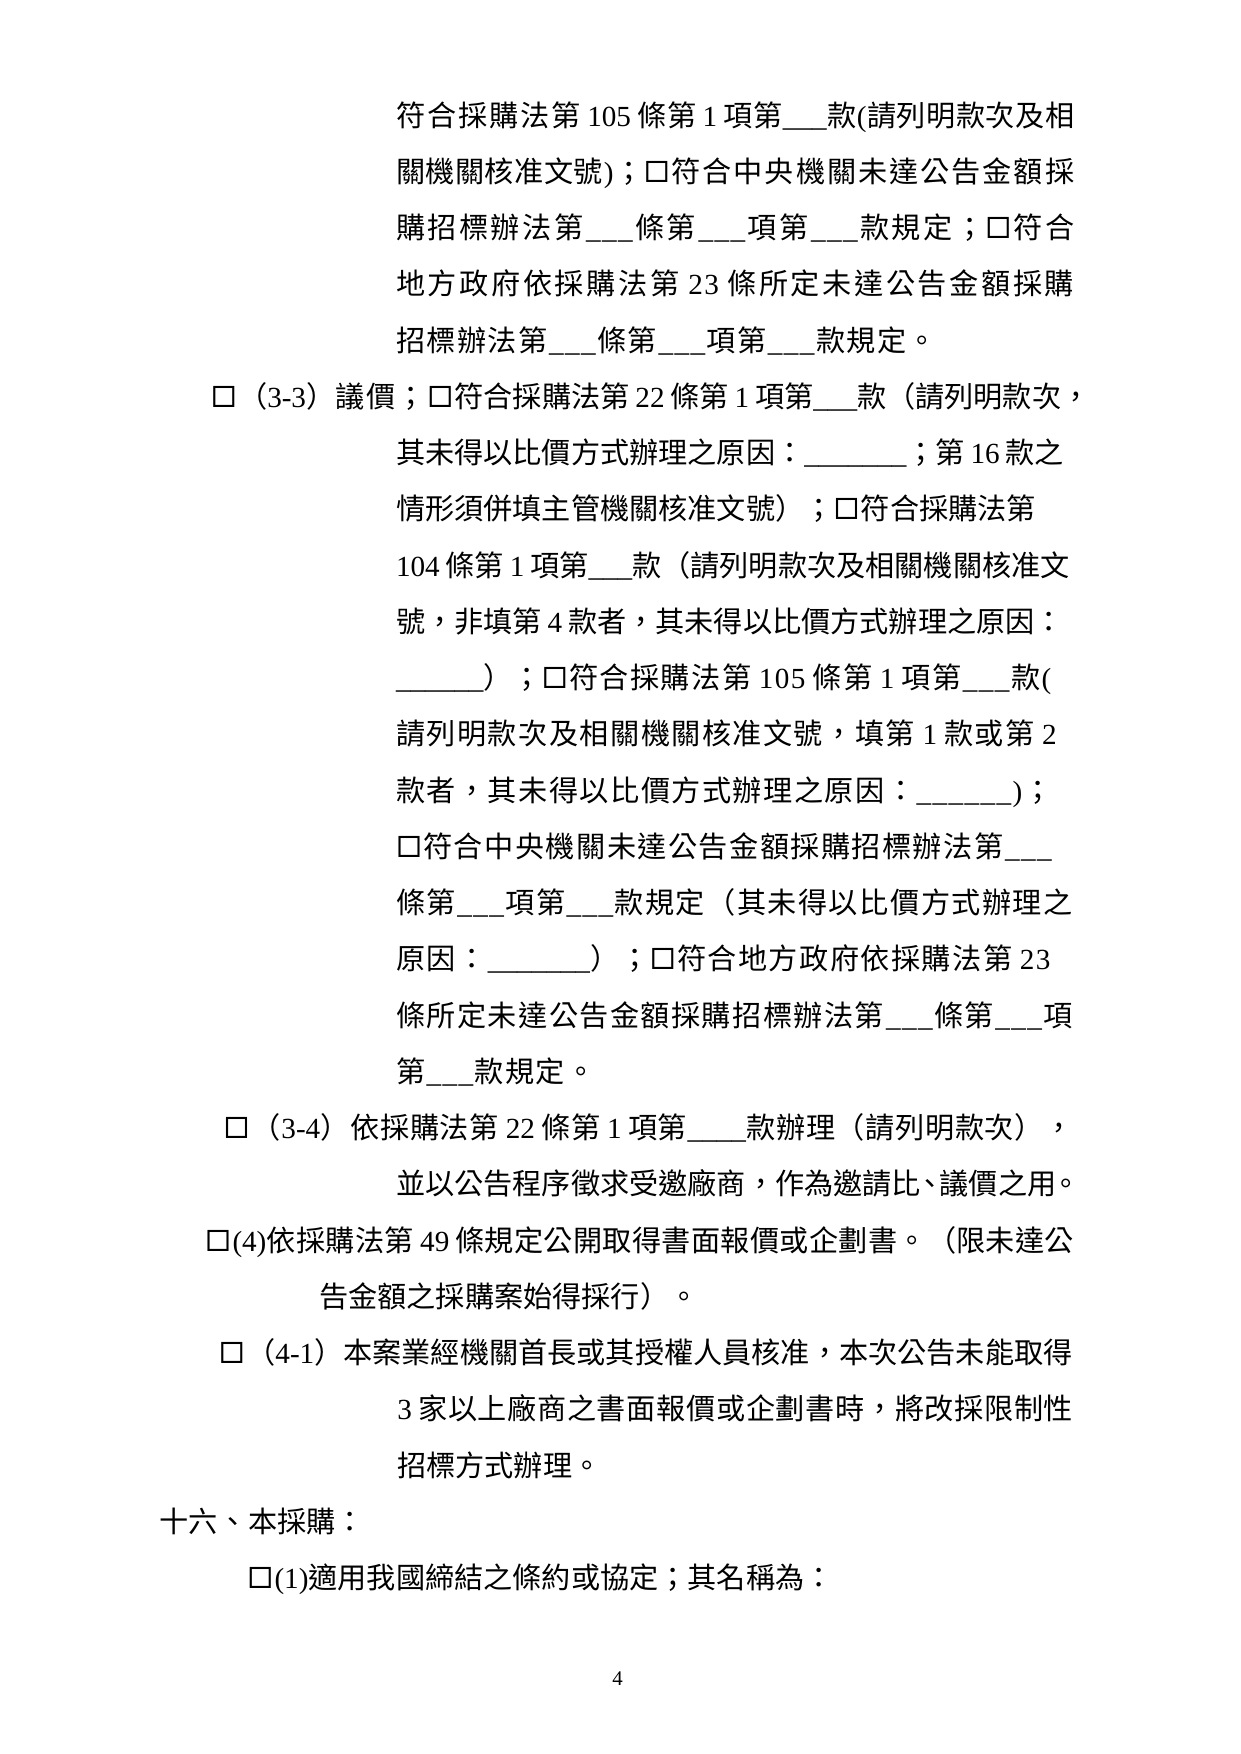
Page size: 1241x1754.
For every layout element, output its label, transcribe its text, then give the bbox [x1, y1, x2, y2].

text （3-4）依採購法第22條第1項第____款辦理（請列明款次），並以公告程序徵求受邀廠商，作為邀請比、議價之用。 [159, 1098, 1075, 1210]
text (4)依採購法第49條規定公開取得書面報價或企劃書。（限未達公告金額之採購案始得採行）。 [159, 1210, 1075, 1323]
text （3-3）議價；符合採購法第22條第1項第___款（請列明款次，其未得以比價方式辦理之原因：_______；第16款之情形須併填主管機關核准文號）；符合採購法第104條第1項第___款（請列明款次及相關機關核准文號，非填第4款者，其未得以比價方式辦理之原因：______）；符合採購法第105條第1項第___款(請列明款次及相關機關核准文號，填第1款或第2款者，其未得以比價方式辦理之原因：______)；符合中央機關未達公告金額採購招標辦法第___條第___項第___款規定（其未得以比價方式辦理之原因：_______）；符合地方政府依採購法第23條所定未達公告金額採購招標辦法第___條第___項第___款規定。 [159, 366, 1075, 1098]
text （3-2）比價；經前次公告招標結果，無廠商投標或無合格標，且符合採購法施行細則第22條第1項規定無廠商異議或申訴在處理中者，依採購法第22條第1項第1款規定，不另公告招標，並依採購法施行細則第23條之1第1項規定，邀請過去表現優良之2家以上廠商以比價方式辦理；符合採購法第22條第1項第___款（請列明款次，第16款之情形須併填主管機關核准文號）；符合採購法第104條第1項但書第___款（請列明款次及相關機關核准文號）；符合採購法第105條第1項第___款(請列明款次及相關機關核准文號)；符合中央機關未達公告金額採購招標辦法第___條第___項第___款規定；符合地方政府依採購法第23條所定未達公告金額採購招標辦法第___條第___項第___款規定。 [159, 85, 1075, 366]
list 本採購： [159, 1491, 1075, 1548]
text (1)適用我國締結之條約或協定；其名稱為： [247, 1548, 1075, 1604]
text （4-1）本案業經機關首長或其授權人員核准，本次公告未能取得3家以上廠商之書面報價或企劃書時，將改採限制性招標方式辦理。 [159, 1323, 1075, 1491]
